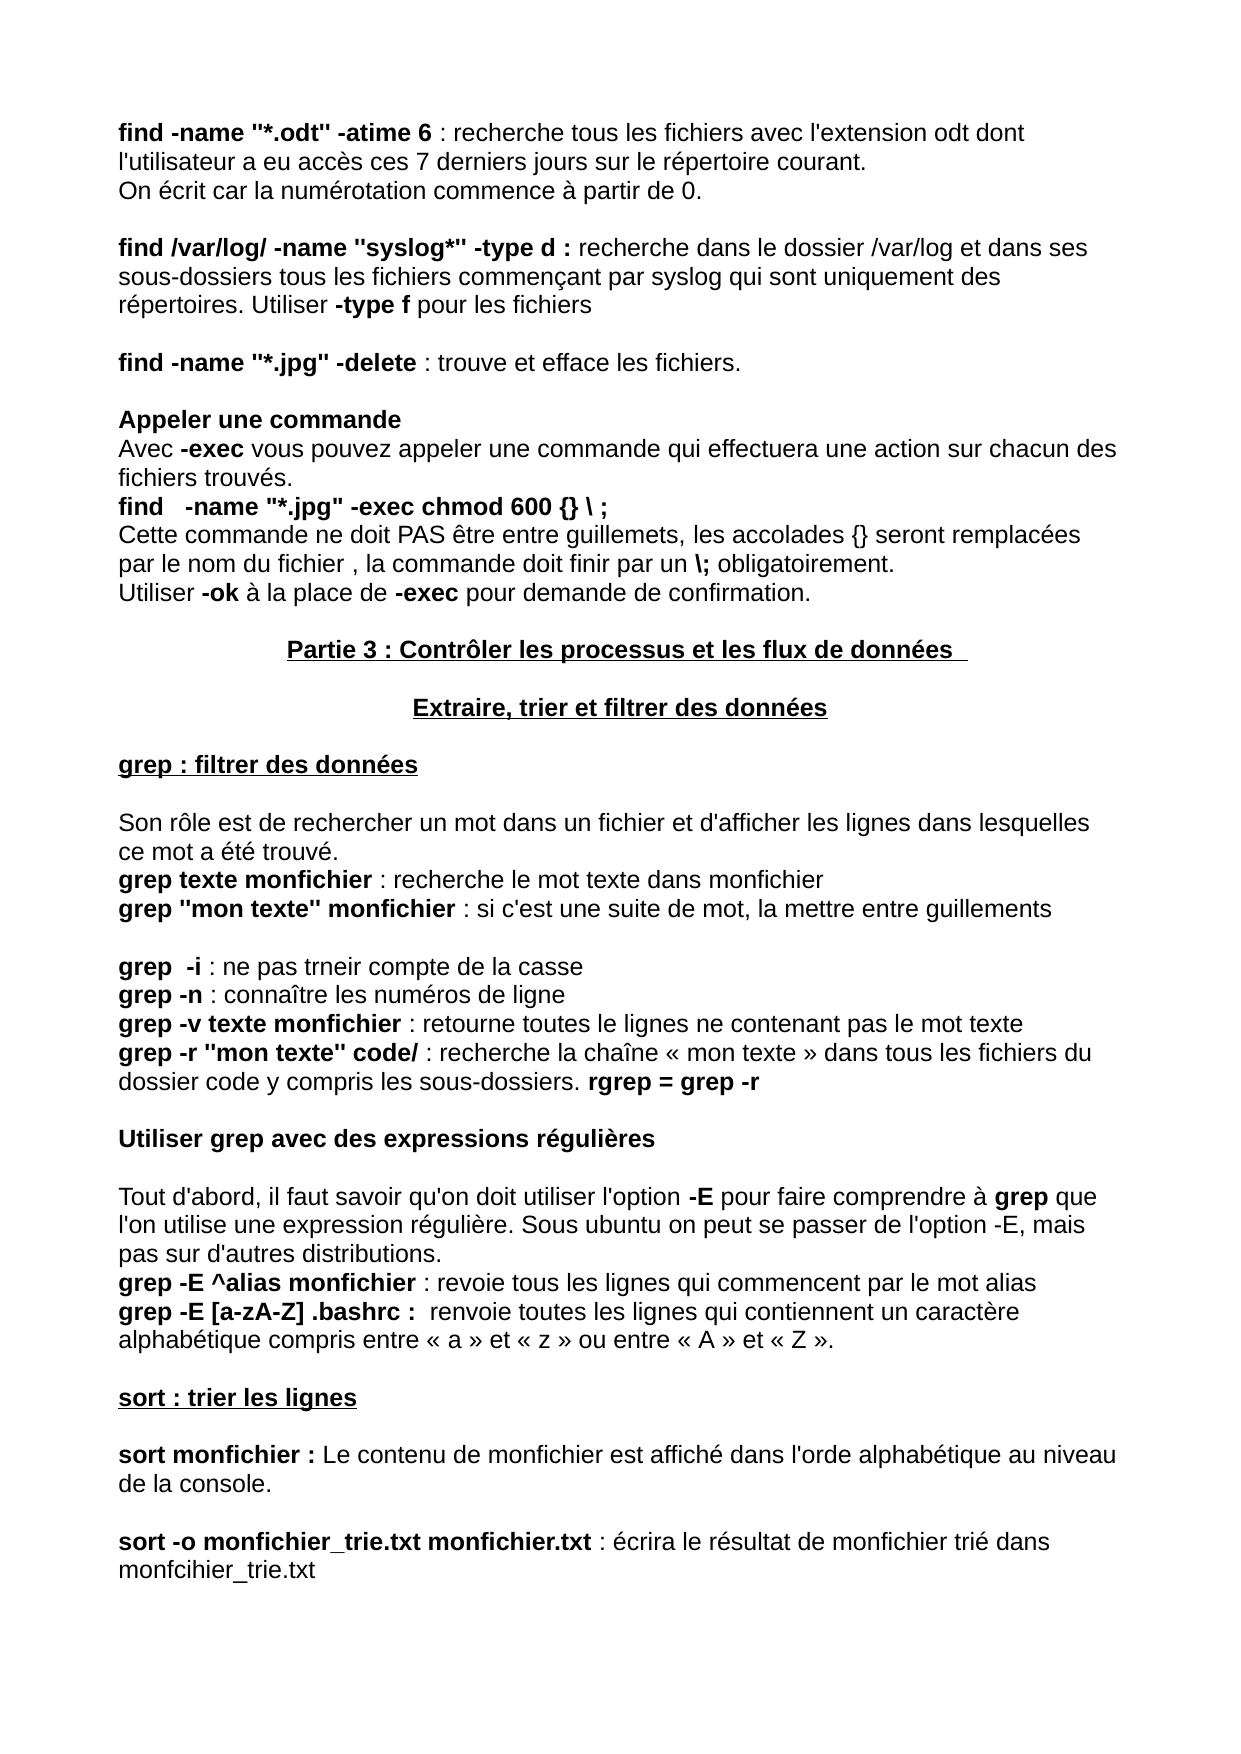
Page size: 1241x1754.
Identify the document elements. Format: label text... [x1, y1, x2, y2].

text grep -r ''mon texte'' code/ : recherche la chaîne « mon texte » dans tous les fichiers du dossier code y compris les sous-dossiers. rgrep = grep -r [118, 1038, 1122, 1095]
text find /var/log/ -name ''syslog*'' -type d : recherche dans le dossier /var/log et dans ses sous-dossiers tous les fichiers commençant par syslog qui sont uniquement des répertoires. Utiliser -type f pour les fichiers [118, 233, 1122, 319]
text ﻿find -name "*.jpg" -exec chmod 600 {} \ ; [118, 491, 1122, 520]
text ﻿Avec -exec vous pouvez appeler une commande qui effectuera une action sur chacun des fichiers trouvés. [118, 434, 1122, 491]
text ﻿sort : trier les lignes [118, 1383, 1122, 1411]
text grep -E ^alias monfichier : revoie tous les lignes qui commencent par le mot alias [118, 1268, 1122, 1296]
text Appeler une commande [118, 405, 1122, 434]
text grep -v texte monfichier : retourne toutes le lignes ne contenant pas le mot texte [118, 1009, 1122, 1038]
text ﻿Cette commande ne doit PAS être entre guillemets, ﻿les accolades {} seront remplacées par le nom du fichier , ﻿la commande doit finir par un \; obligatoirement. [118, 520, 1122, 578]
text grep ''mon texte'' monfichier : si c'est une suite de mot, la mettre entre guillements [118, 894, 1122, 923]
text On écrit car la numérotation commence à partir de 0. [118, 176, 1122, 204]
text Partie 3 : Contrôler les processus et les flux de données﻿ [118, 635, 1122, 664]
text ﻿Tout d'abord, il faut savoir qu'on doit utiliser l'option -E pour faire comprendre à grep que l'on utilise une expression régulière. Sous ubuntu on peut se passer de l'option -E, mais pas sur d'autres distributions. [118, 1181, 1122, 1268]
text sort monfichier : Le contenu de monfichier est affiché dans l'orde alphabétique au niveau de la console. [118, 1440, 1122, 1498]
text ﻿grep -E [a-zA-Z] .bashrc : ﻿ renvoie toutes les lignes qui contiennent un caractère alphabétique compris entre « a » et « z » ou entre « A » et « Z ». [118, 1296, 1122, 1354]
text ﻿Son rôle est de rechercher un mot dans un fichier et d'afficher les lignes dans lesquelles ce mot a été trouvé. [118, 808, 1122, 865]
text sort -o monfichier_trie.txt monfichier.txt : écrira le résultat de monfichier trié dans monfcihier_trie.txt [118, 1526, 1122, 1584]
text grep texte monfichier : recherche le mot texte dans monfichier [118, 865, 1122, 894]
text ﻿grep : filtrer des données [118, 750, 1122, 779]
text find -name ''*.odt'' -atime 6 : recherche tous les fichiers avec l'extension odt dont l'utilisateur a eu accès ces 7 derniers jours sur le répertoire courant. [118, 118, 1122, 176]
text grep -n : connaître les numéros de ligne [118, 980, 1122, 1009]
text Extraire, trier et filtrer des données [118, 693, 1122, 721]
text grep -i : ne pas trneir compte de la casse [118, 951, 1122, 980]
text Utiliser -ok à la place de -exec pour demande de confirmation. [118, 578, 1122, 606]
text find -name ''*.jpg'' -delete : trouve et efface les fichiers. [118, 348, 1122, 376]
text ﻿Utiliser grep avec des expressions régulières [118, 1124, 1122, 1153]
